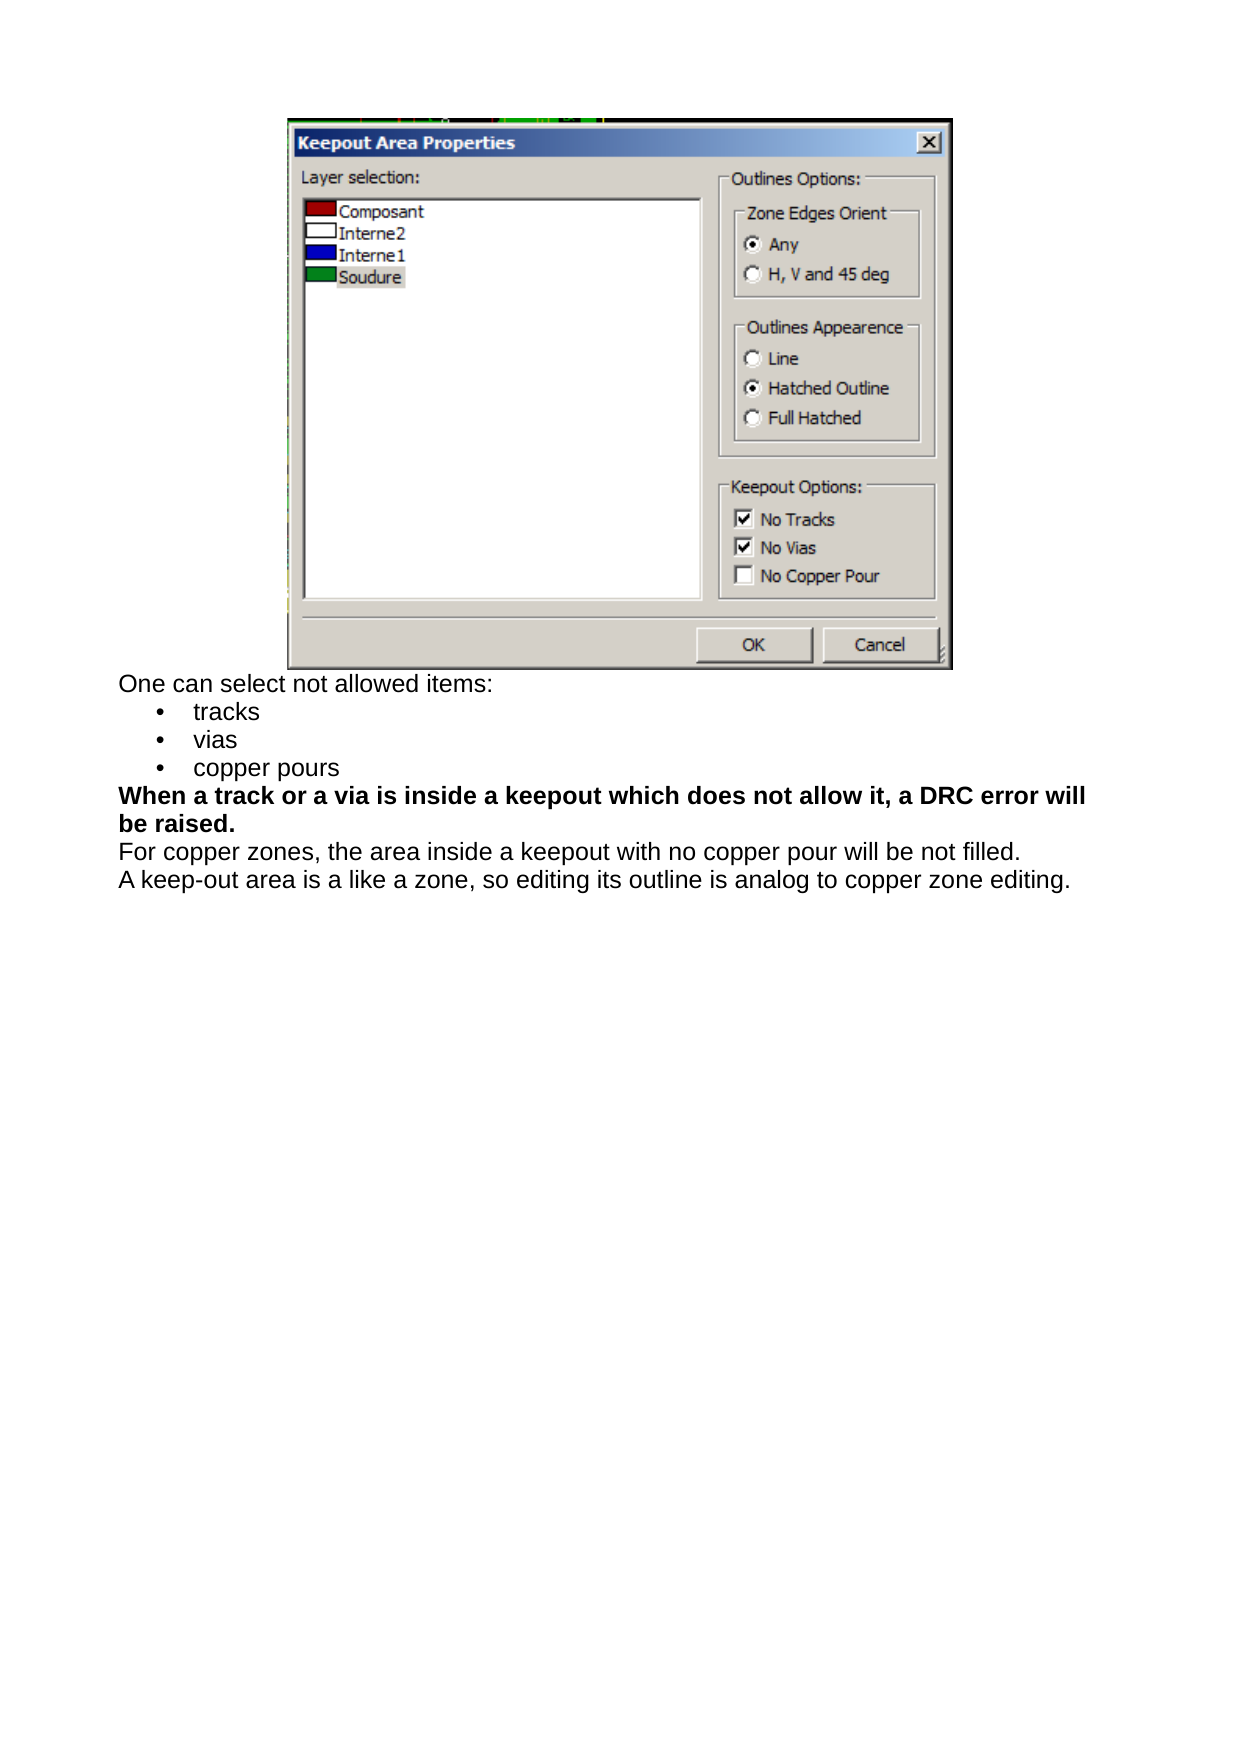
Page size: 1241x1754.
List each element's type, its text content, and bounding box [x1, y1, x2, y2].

text One can select not allowed items: [118, 670, 1122, 698]
list vias [156, 726, 1122, 754]
picture [287, 118, 953, 670]
text When a track or a via is inside a keepout which does not allow it, a DRC error will be raised. [118, 782, 1122, 838]
text A keep-out area is a like a zone, so editing its outline is analog to copper zone editing. [118, 866, 1122, 894]
list tracks [156, 698, 1122, 726]
list copper pours [156, 754, 1122, 782]
text For copper zones, the area inside a keepout with no copper pour will be not filled. [118, 838, 1122, 866]
